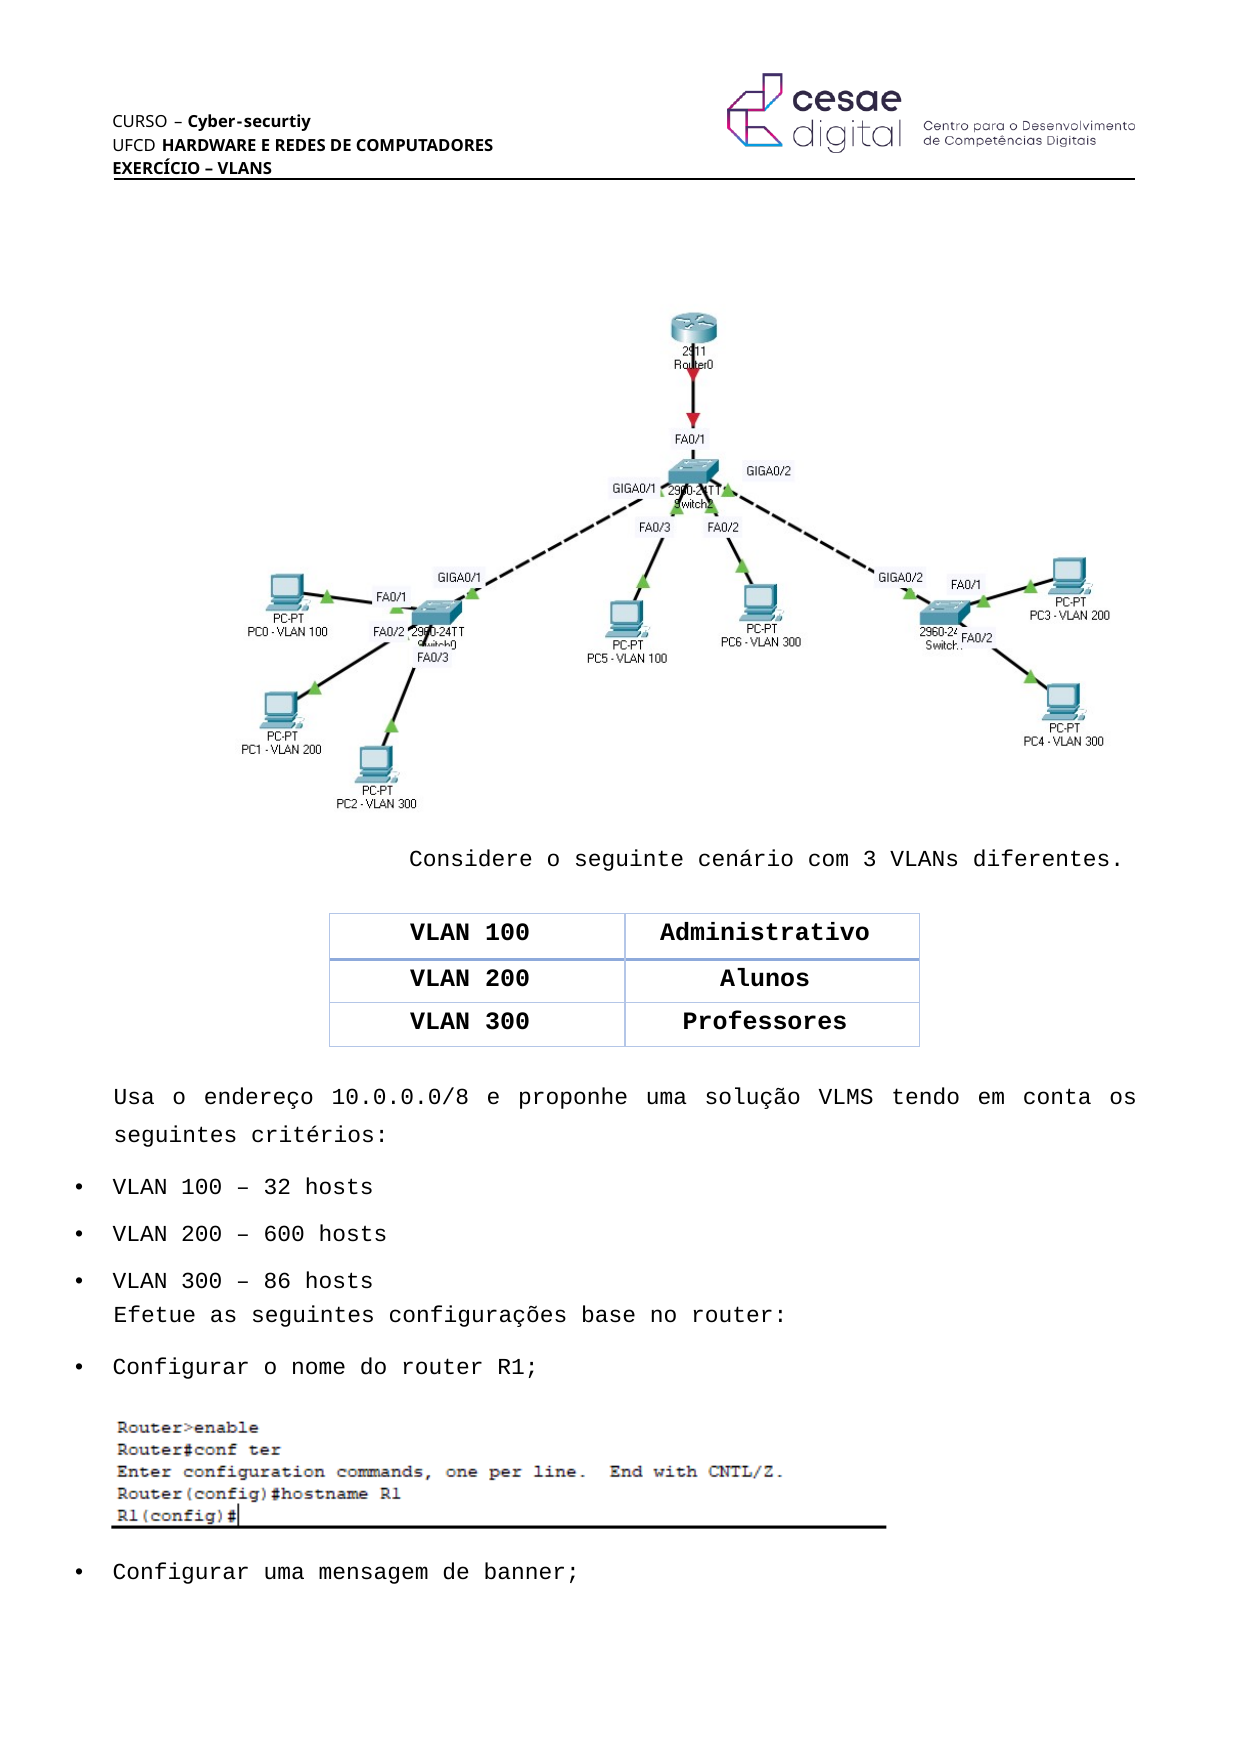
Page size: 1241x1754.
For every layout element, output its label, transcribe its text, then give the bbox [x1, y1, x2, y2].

text Considere o seguinte cenário com 3 VLANs diferentes. [112, 268, 1137, 873]
table_cell VLAN 300 [330, 1003, 624, 1046]
table_cell VLAN 200 [330, 961, 624, 1002]
table_header Administrativo [626, 914, 919, 957]
list VLAN 200 – 600 hosts [75, 1220, 1137, 1248]
text Usa o endereço 10.0.0.0/8 e proponhe uma solução VLMS tendo em conta os seguintes critérios: [113, 1085, 1137, 1150]
text Efetue as seguintes configurações base no router: [113, 1304, 1137, 1330]
list VLAN 300 – 86 hosts [75, 1267, 1137, 1295]
list VLAN 100 – 32 hosts [75, 1173, 1137, 1201]
list Configurar uma mensagem de banner; [75, 1558, 1137, 1586]
table_cell Professores [626, 1003, 919, 1046]
list Configurar o nome do router R1; [75, 1353, 1137, 1381]
table_cell Alunos [626, 961, 919, 1002]
table_header VLAN 100 [330, 914, 624, 957]
